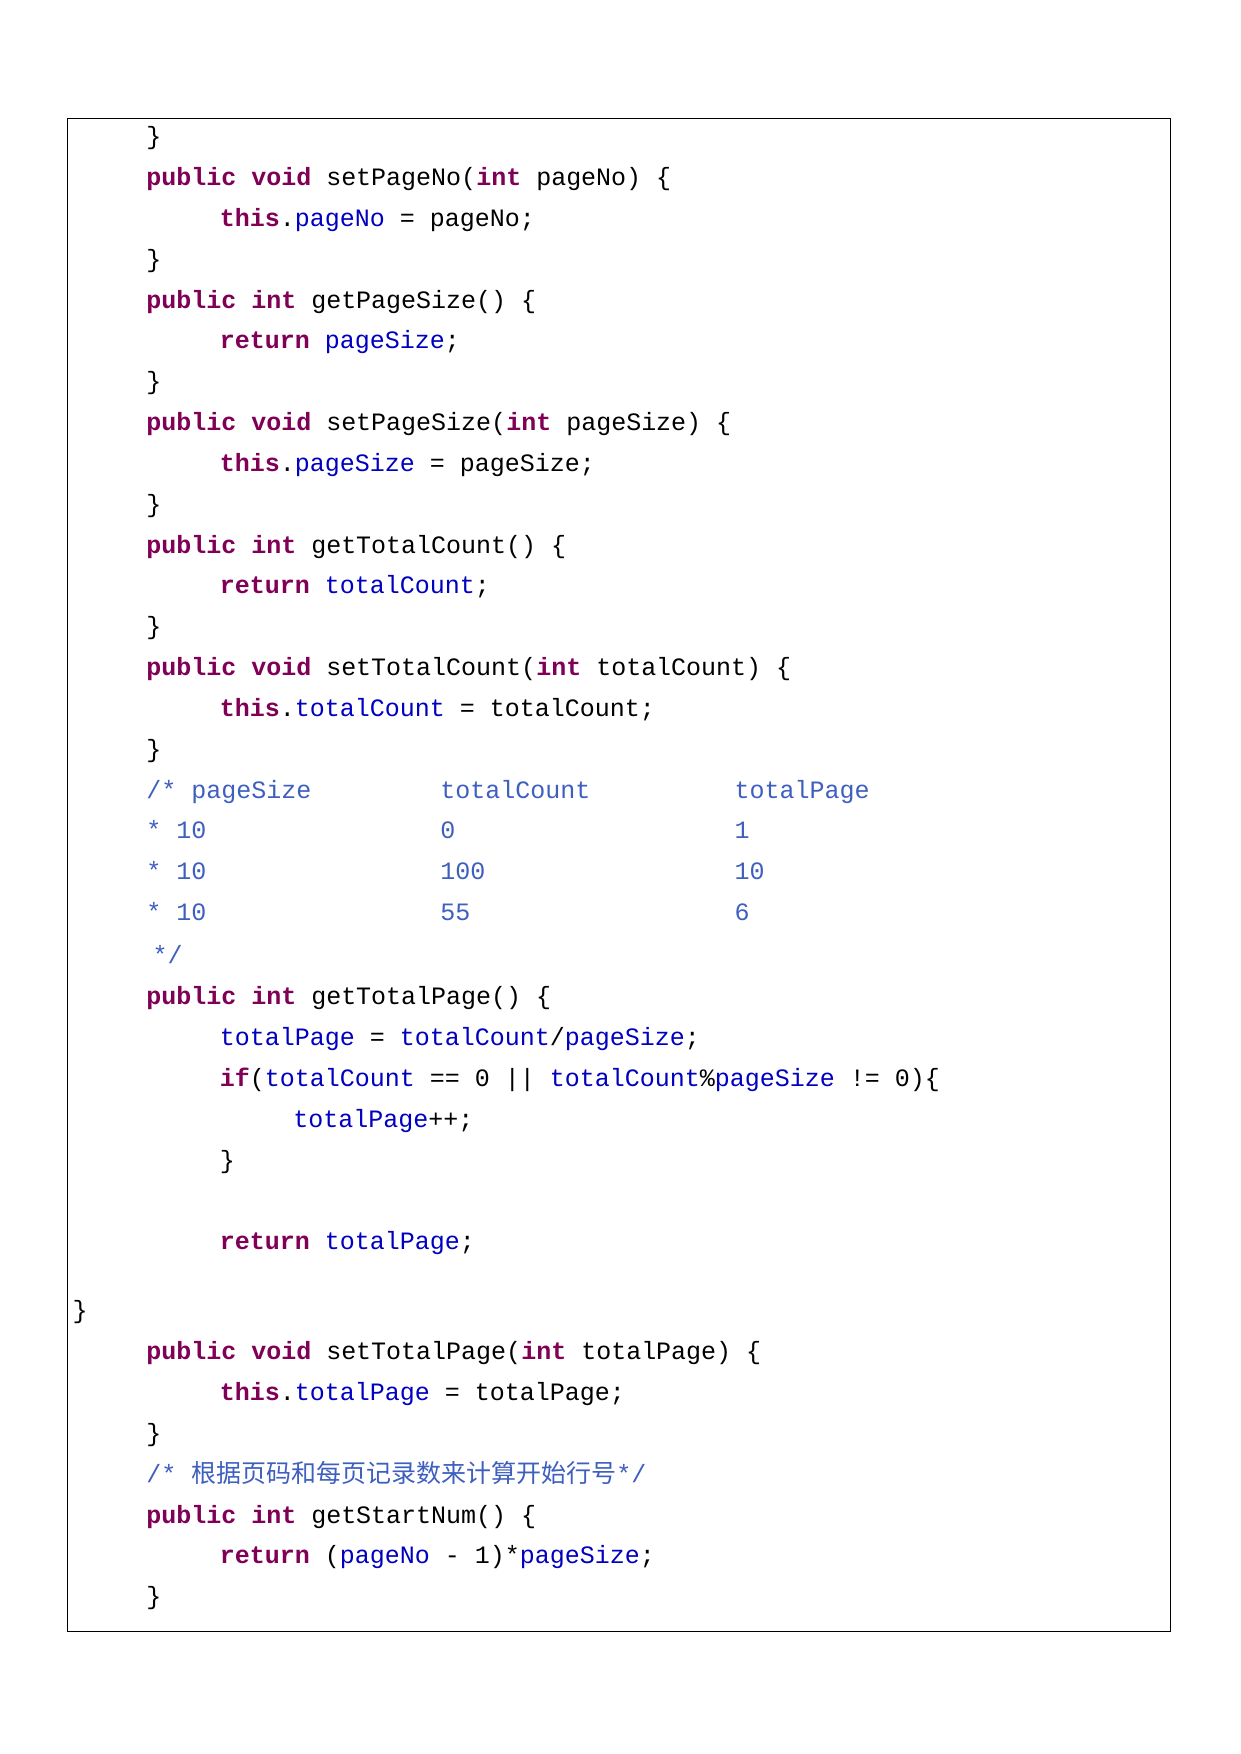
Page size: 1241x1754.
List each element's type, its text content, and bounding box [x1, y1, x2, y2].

table_header } public void setPageNo(int pageNo) { this.pageNo = pageNo; } public int getPageSize() { return pageSize; } public void setPageSize(int pageSize) { this.pageSize = pageSize; } public int getTotalCount() { return totalCount; } public void setTotalCount(int totalCount) { this.totalCount = totalCount; } /* pageSize totalCount totalPage * 10 0 1 * 10 100 10 * 10 55 6 */ public int getTotalPage() { totalPage = totalCount/pageSize; if(totalCount == 0 || totalCount%pageSize != 0){ totalPage++; } return totalPage; } public void setTotalPage(int totalPage) { this.totalPage = totalPage; } /* 根据页码和每页记录数来计算开始行号*/ public int getStartNum() { return (pageNo - 1)*pageSize; } [68, 119, 1170, 1631]
